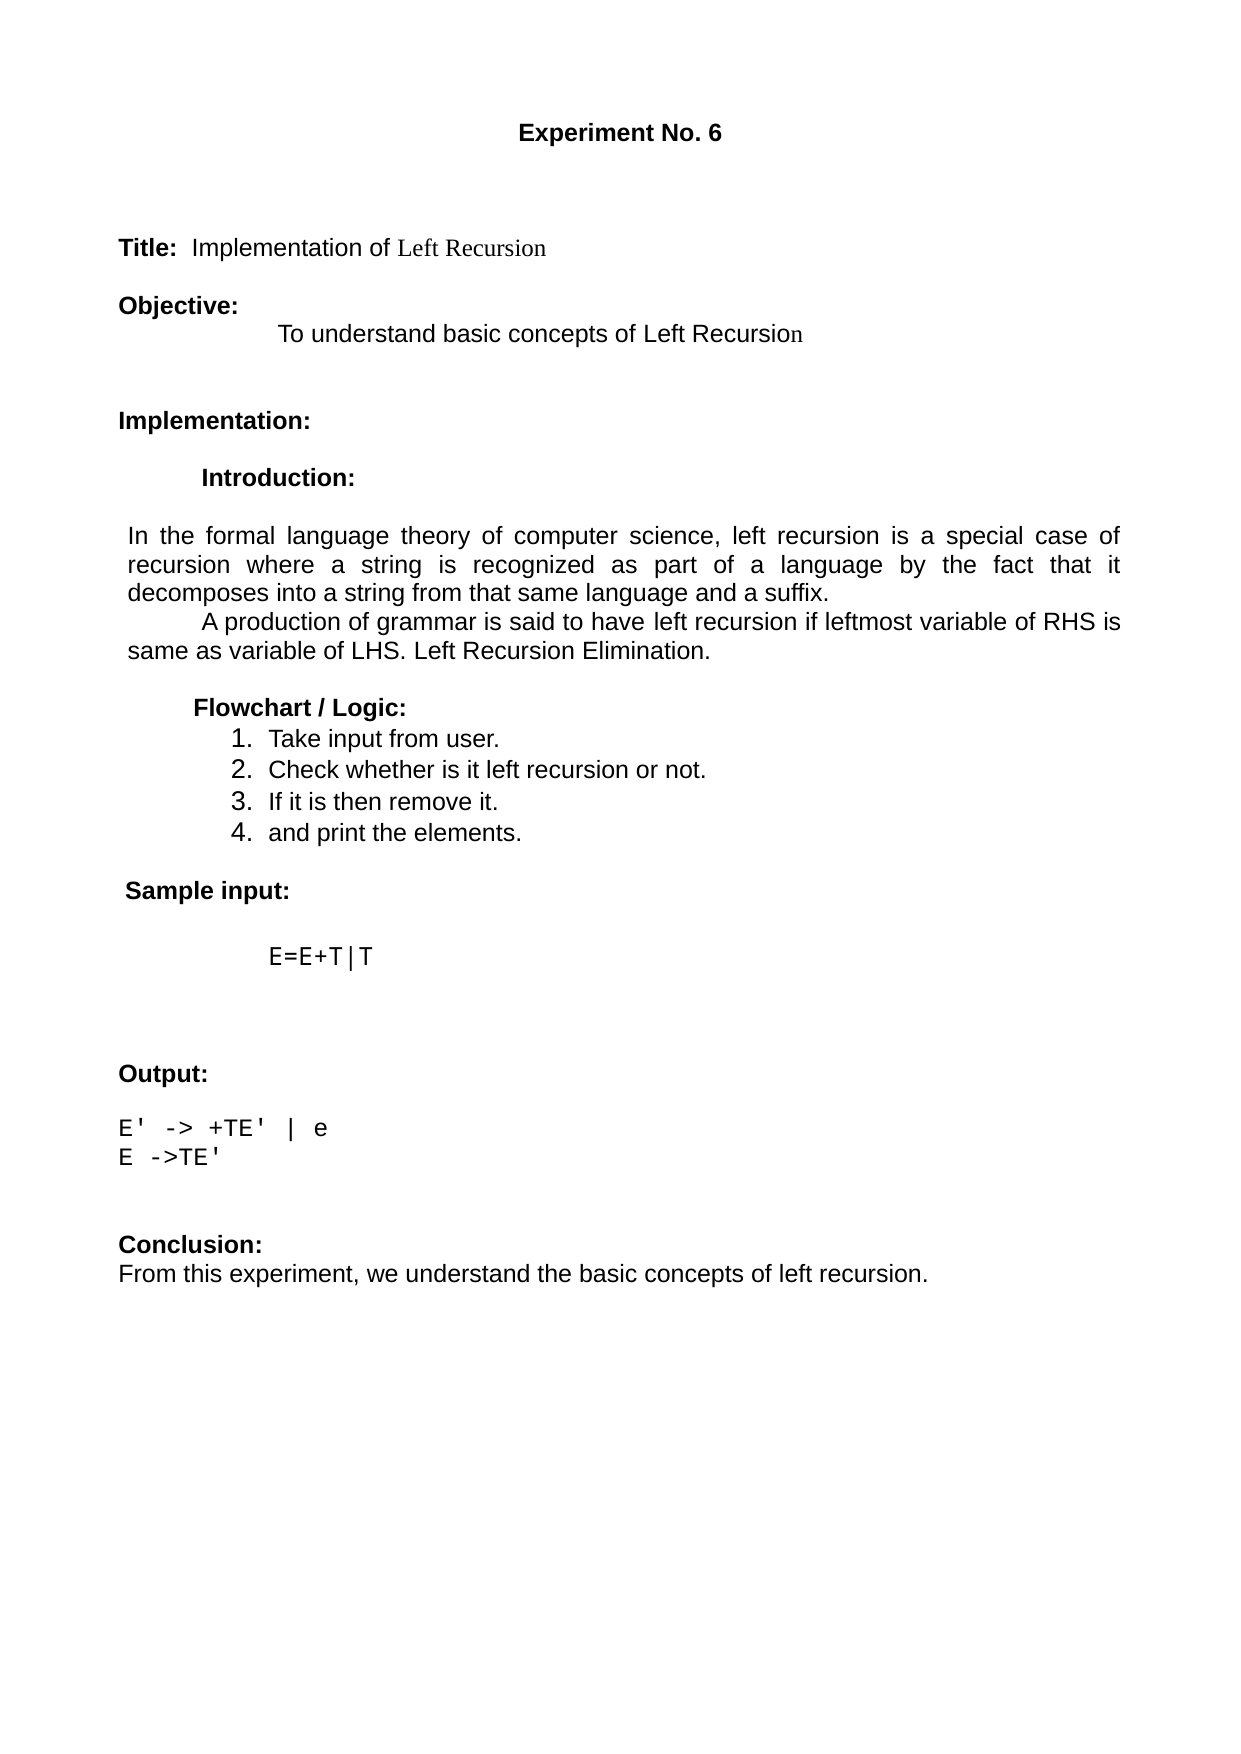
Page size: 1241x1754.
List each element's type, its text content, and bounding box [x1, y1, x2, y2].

text Output: [118, 1059, 1122, 1088]
list To understand basic concepts of Left Recursion [240, 319, 1122, 348]
list and print the elements. [231, 816, 1122, 847]
text A production of grammar is said to have left recursion if leftmost variable of RHS is same as variable of LHS. Left Recursion Elimination. [127, 607, 1122, 664]
list Check whether is it left recursion or not. [231, 753, 1122, 784]
text Introduction: [127, 463, 1122, 492]
text E=E+T|T [268, 939, 1122, 973]
text Implementation: [118, 406, 1122, 434]
text Title: Implementation of Left Recursion [118, 233, 1122, 262]
text From this experiment, we understand the basic concepts of left recursion. [118, 1258, 1122, 1287]
text Objective: [118, 291, 1122, 319]
text E' -> +TE' | e [118, 1116, 1122, 1144]
text Flowchart / Logic: [118, 693, 1122, 722]
text Sample input: [118, 876, 1122, 904]
text Conclusion: [118, 1230, 1122, 1258]
text In the formal language theory of computer science, left recursion is a special case of recursion where a string is recognized as part of a language by the fact that it decomposes into a string from that same language and a suffix. [127, 521, 1122, 607]
list Take input from user. [231, 722, 1122, 753]
list If it is then remove it. [231, 784, 1122, 816]
text Experiment No. 6 [118, 118, 1122, 147]
text E ->TE' [118, 1144, 1122, 1173]
